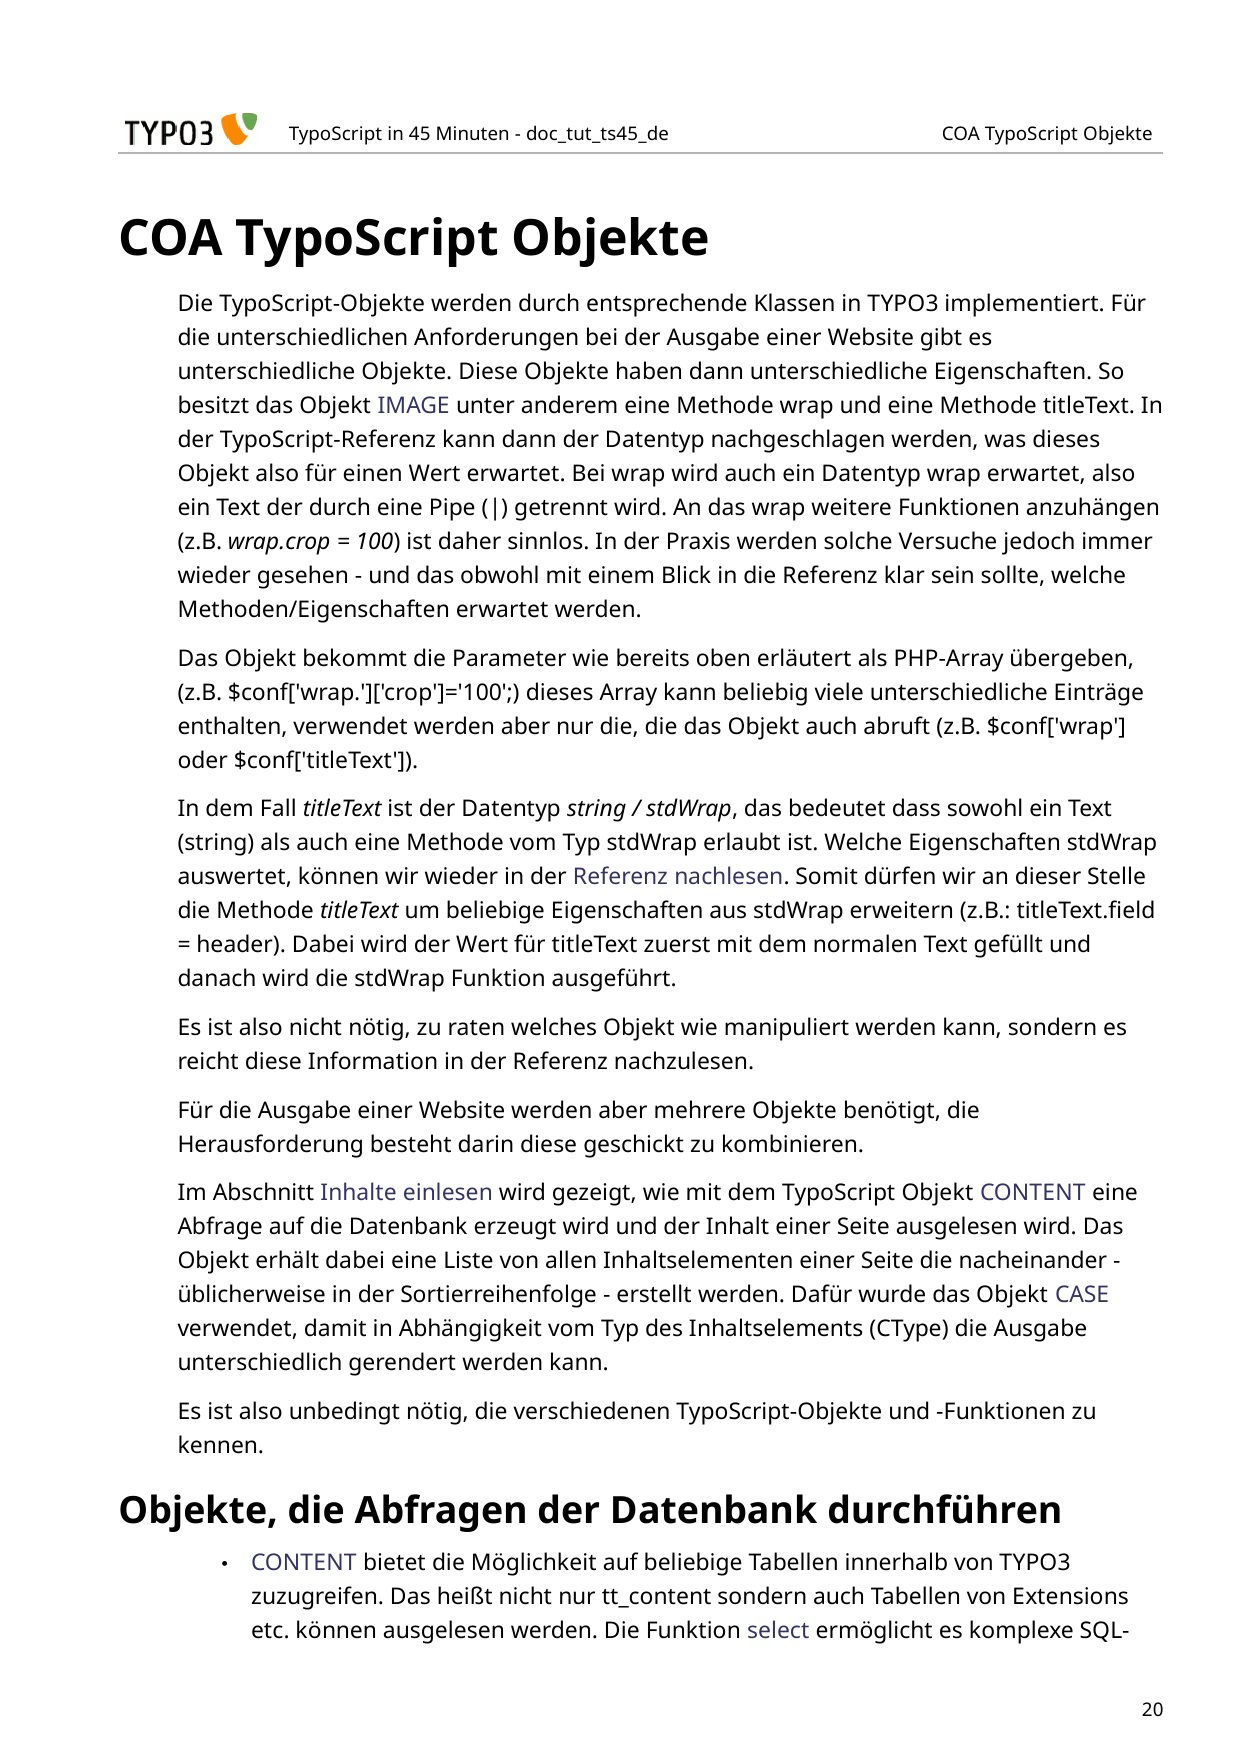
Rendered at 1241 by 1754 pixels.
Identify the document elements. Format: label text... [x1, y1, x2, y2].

picture [124, 112, 260, 145]
subtitle COA TypoScript Objekte [118, 202, 1163, 269]
text Es ist also unbedingt nötig, die verschiedenen TypoScript-Objekte und -Funktionen zu kennen. [177, 1395, 1163, 1460]
text Das Objekt bekommt die Parameter wie bereits oben erläutert als PHP-Array übergeben, (z.B. $conf['wrap.']['crop']='100';) dieses Array kann beliebig viele unterschiedliche Einträge enthalten, verwendet werden aber nur die, die das Objekt auch abruft (z.B. $conf['wrap'] oder $conf['titleText']). [177, 642, 1163, 774]
text Im Abschnitt Inhalte einlesen wird gezeigt, wie mit dem TypoScript Objekt CONTENT eine Abfrage auf die Datenbank erzeugt wird und der Inhalt einer Seite ausgelesen wird. Das Objekt erhält dabei eine Liste von allen Inhaltselementen einer Seite die nacheinander - üblicherweise in der Sortierreihenfolge - erstellt werden. Dafür wurde das Objekt CASE verwendet, damit in Abhängigkeit vom Typ des Inhaltselements (CType) die Ausgabe unterschiedlich gerendert werden kann. [177, 1176, 1163, 1377]
text Für die Ausgabe einer Website werden aber mehrere Objekte benötigt, die Herausforderung besteht darin diese geschickt zu kombinieren. [177, 1093, 1163, 1158]
text Es ist also nicht nötig, zu raten welches Objekt wie manipuliert werden kann, sondern es reicht diese Information in der Referenz nachzulesen. [177, 1011, 1163, 1076]
subtitle Objekte, die Abfragen der Datenbank durchführen [118, 1483, 1163, 1534]
text In dem Fall titleText ist der Datentyp string / stdWrap, das bedeutet dass sowohl ein Text (string) als auch eine Methode vom Typ stdWrap erlaubt ist. Welche Eigenschaften stdWrap auswertet, können wir wieder in der Referenz nachlesen. Somit dürfen wir an dieser Stelle die Methode titleText um beliebige Eigenschaften aus stdWrap erweitern (z.B.: titleText.field = header). Dabei wird der Wert für titleText zuerst mit dem normalen Text gefüllt und danach wird die stdWrap Funktion ausgeführt. [177, 792, 1163, 993]
list CONTENT bietet die Möglichkeit auf beliebige Tabellen innerhalb von TYPO3 zuzugreifen. Das heißt nicht nur tt_content sondern auch Tabellen von Extensions etc. können ausgelesen werden. Die Funktion select ermöglicht es komplexe SQL- [221, 1546, 1163, 1645]
text Die TypoScript-Objekte werden durch entsprechende Klassen in TYPO3 implementiert. Für die unterschiedlichen Anforderungen bei der Ausgabe einer Website gibt es unterschiedliche Objekte. Diese Objekte haben dann unterschiedliche Eigenschaften. So besitzt das Objekt IMAGE unter anderem eine Methode wrap und eine Methode titleText. In der TypoScript-Referenz kann dann der Datentyp nachgeschlagen werden, was dieses Objekt also für einen Wert erwartet. Bei wrap wird auch ein Datentyp wrap erwartet, also ein Text der durch eine Pipe (|) getrennt wird. An das wrap weitere Funktionen anzuhängen (z.B. wrap.crop = 100) ist daher sinnlos. In der Praxis werden solche Versuche jedoch immer wieder gesehen - und das obwohl mit einem Blick in die Referenz klar sein sollte, welche Methoden/Eigenschaften erwartet werden. [177, 287, 1163, 624]
